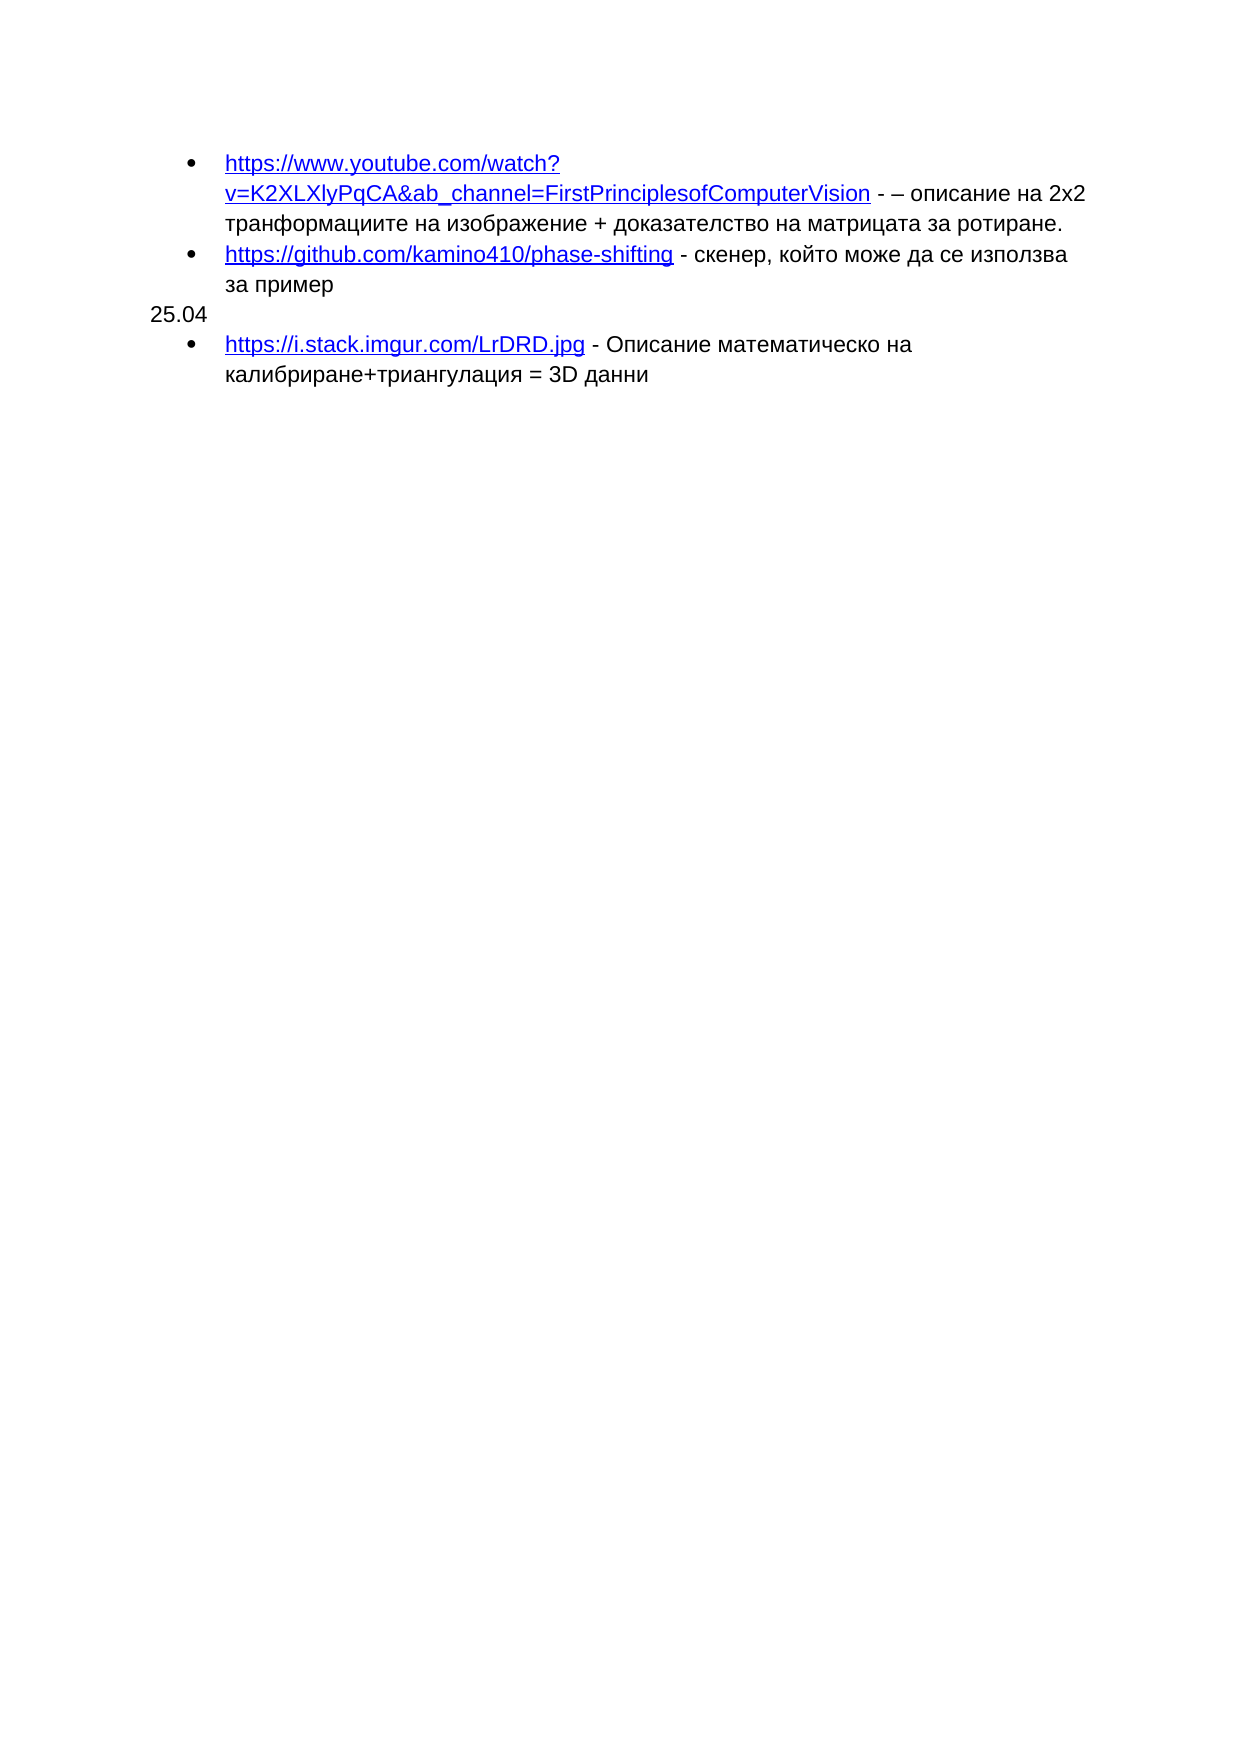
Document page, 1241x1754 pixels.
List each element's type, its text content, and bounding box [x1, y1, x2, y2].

text 25.04 [150, 301, 1090, 327]
list https://i.stack.imgur.com/LrDRD.jpg - Описание математическо на калибриране+триангулация = 3D данни [187, 331, 1090, 388]
list https://www.youtube.com/watch?v=K2XLXlyPqCA&ab_channel=FirstPrinciplesofComputerVision - – описание на 2x2 транформациите на изображение + доказателство на матрицата за ротиране. [187, 150, 1090, 237]
list https://github.com/kamino410/phase-shifting - скенер, който може да се използва за пример [187, 241, 1090, 297]
